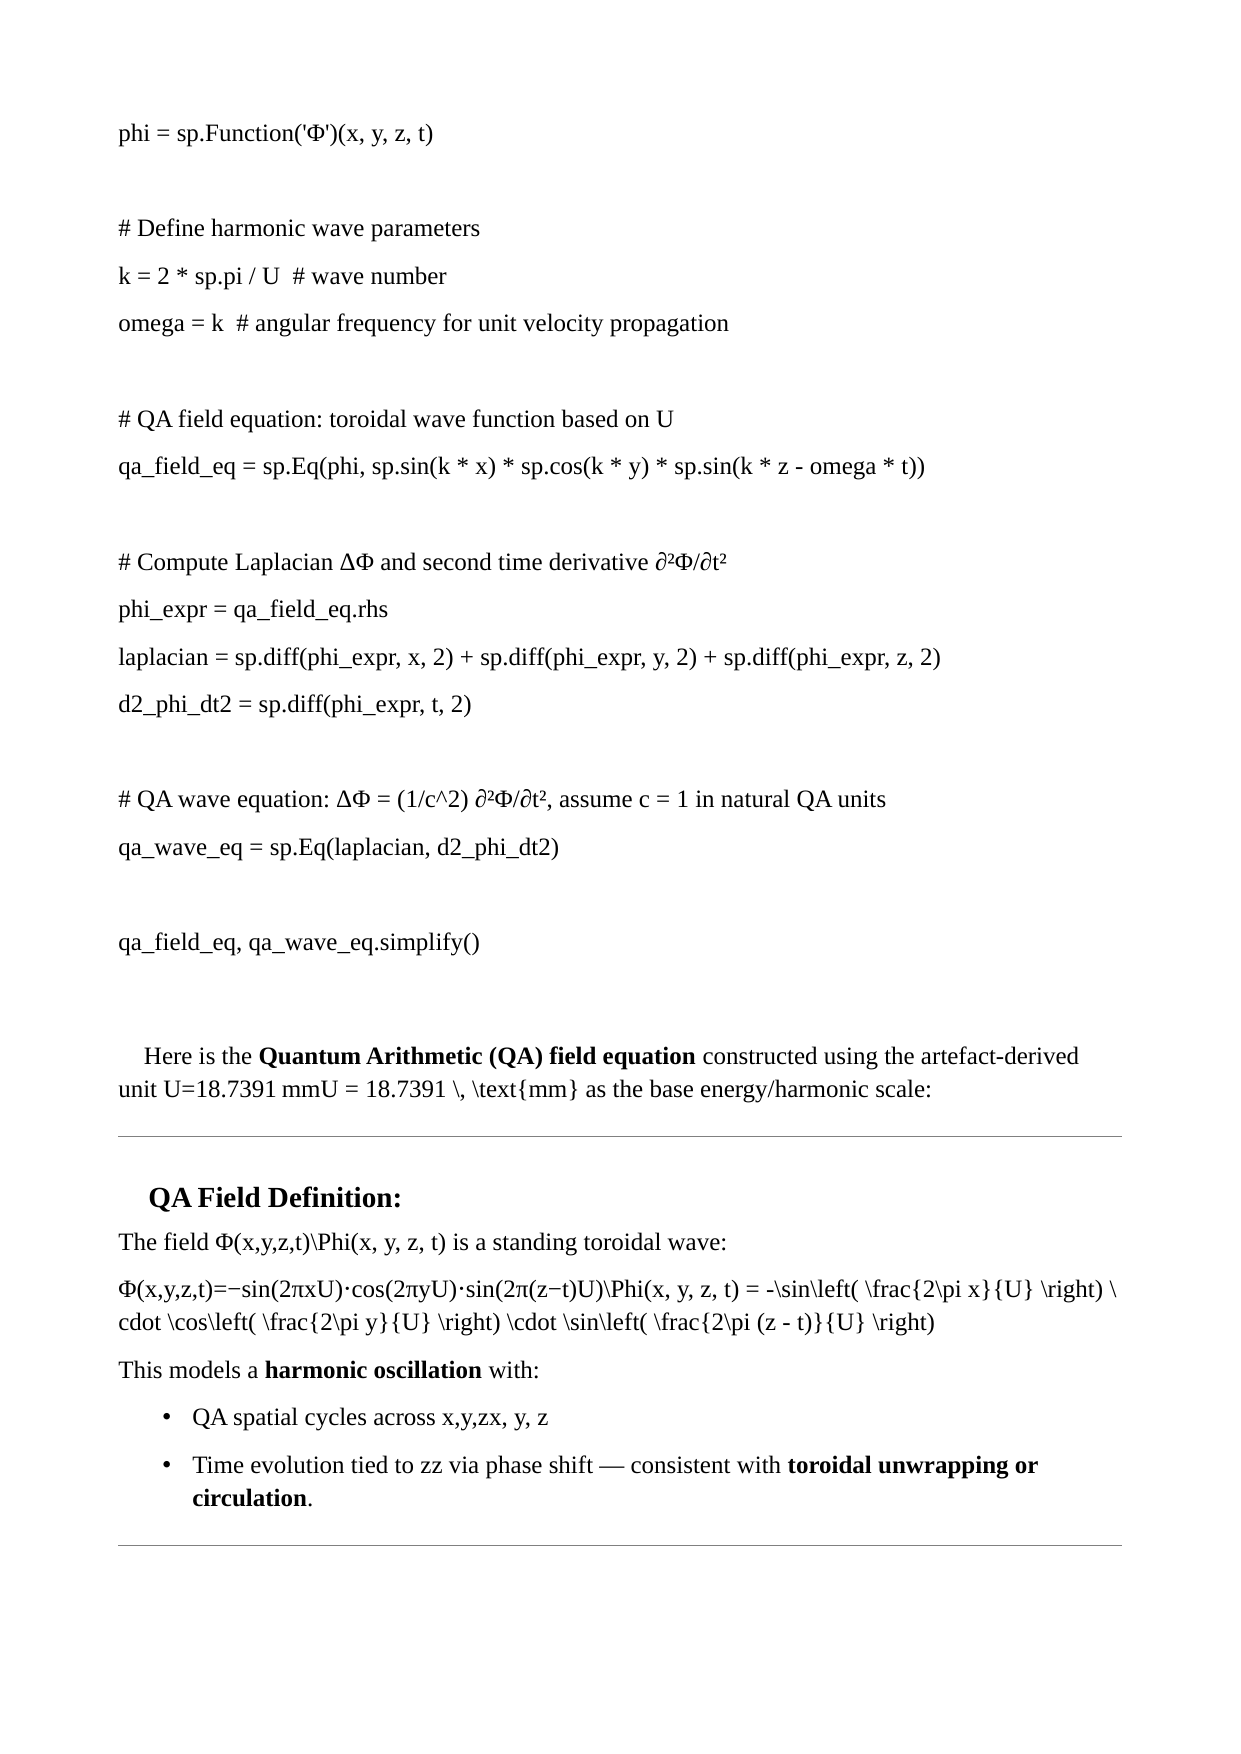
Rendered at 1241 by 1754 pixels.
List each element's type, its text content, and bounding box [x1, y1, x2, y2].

text Φ(x,y,z,t)=−sin⁡(2πxU)⋅cos⁡(2πyU)⋅sin⁡(2π(z−t)U)\Phi(x, y, z, t) = -\sin\left( \frac{2\pi x}{U} \right) \cdot \cos\left( \frac{2\pi y}{U} \right) \cdot \sin\left( \frac{2\pi (z - t)}{U} \right) [118, 1274, 1122, 1336]
text omega = k # angular frequency for unit velocity propagation [118, 308, 1122, 337]
text d2_phi_dt2 = sp.diff(phi_expr, t, 2) [118, 689, 1122, 718]
text # QA field equation: toroidal wave function based on U [118, 404, 1122, 432]
text # Define harmonic wave parameters [118, 213, 1122, 242]
text k = 2 * sp.pi / U # wave number [118, 261, 1122, 290]
text laplacian = sp.diff(phi_expr, x, 2) + sp.diff(phi_expr, y, 2) + sp.diff(phi_expr, z, 2) [118, 642, 1122, 671]
text ✅ Here is the Quantum Arithmetic (QA) field equation constructed using the artefact-derived unit U=18.7391 mmU = 18.7391 \, \text{mm} as the base energy/harmonic scale: [118, 975, 1122, 1103]
text The field Φ(x,y,z,t)\Phi(x, y, z, t) is a standing toroidal wave: [118, 1227, 1122, 1255]
subtitle 🔷 QA Field Definition: [118, 1181, 1122, 1214]
text qa_field_eq = sp.Eq(phi, sp.sin(k * x) * sp.cos(k * y) * sp.sin(k * z - omega * t)) [118, 451, 1122, 480]
text phi_expr = qa_field_eq.rhs [118, 594, 1122, 623]
text qa_wave_eq = sp.Eq(laplacian, d2_phi_dt2) [118, 832, 1122, 861]
text This models a harmonic oscillation with: [118, 1355, 1122, 1383]
text # Compute Laplacian ΔΦ and second time derivative ∂²Φ/∂t² [118, 547, 1122, 575]
list QA spatial cycles across x,y,zx, y, z [162, 1402, 1122, 1431]
text # QA wave equation: ΔΦ = (1/c^2) ∂²Φ/∂t², assume c = 1 in natural QA units [118, 784, 1122, 813]
list Time evolution tied to zz via phase shift — consistent with toroidal unwrapping or circulation. [162, 1450, 1122, 1512]
text phi = sp.Function('Φ')(x, y, z, t) [118, 118, 1122, 147]
text qa_field_eq, qa_wave_eq.simplify() [118, 927, 1122, 956]
